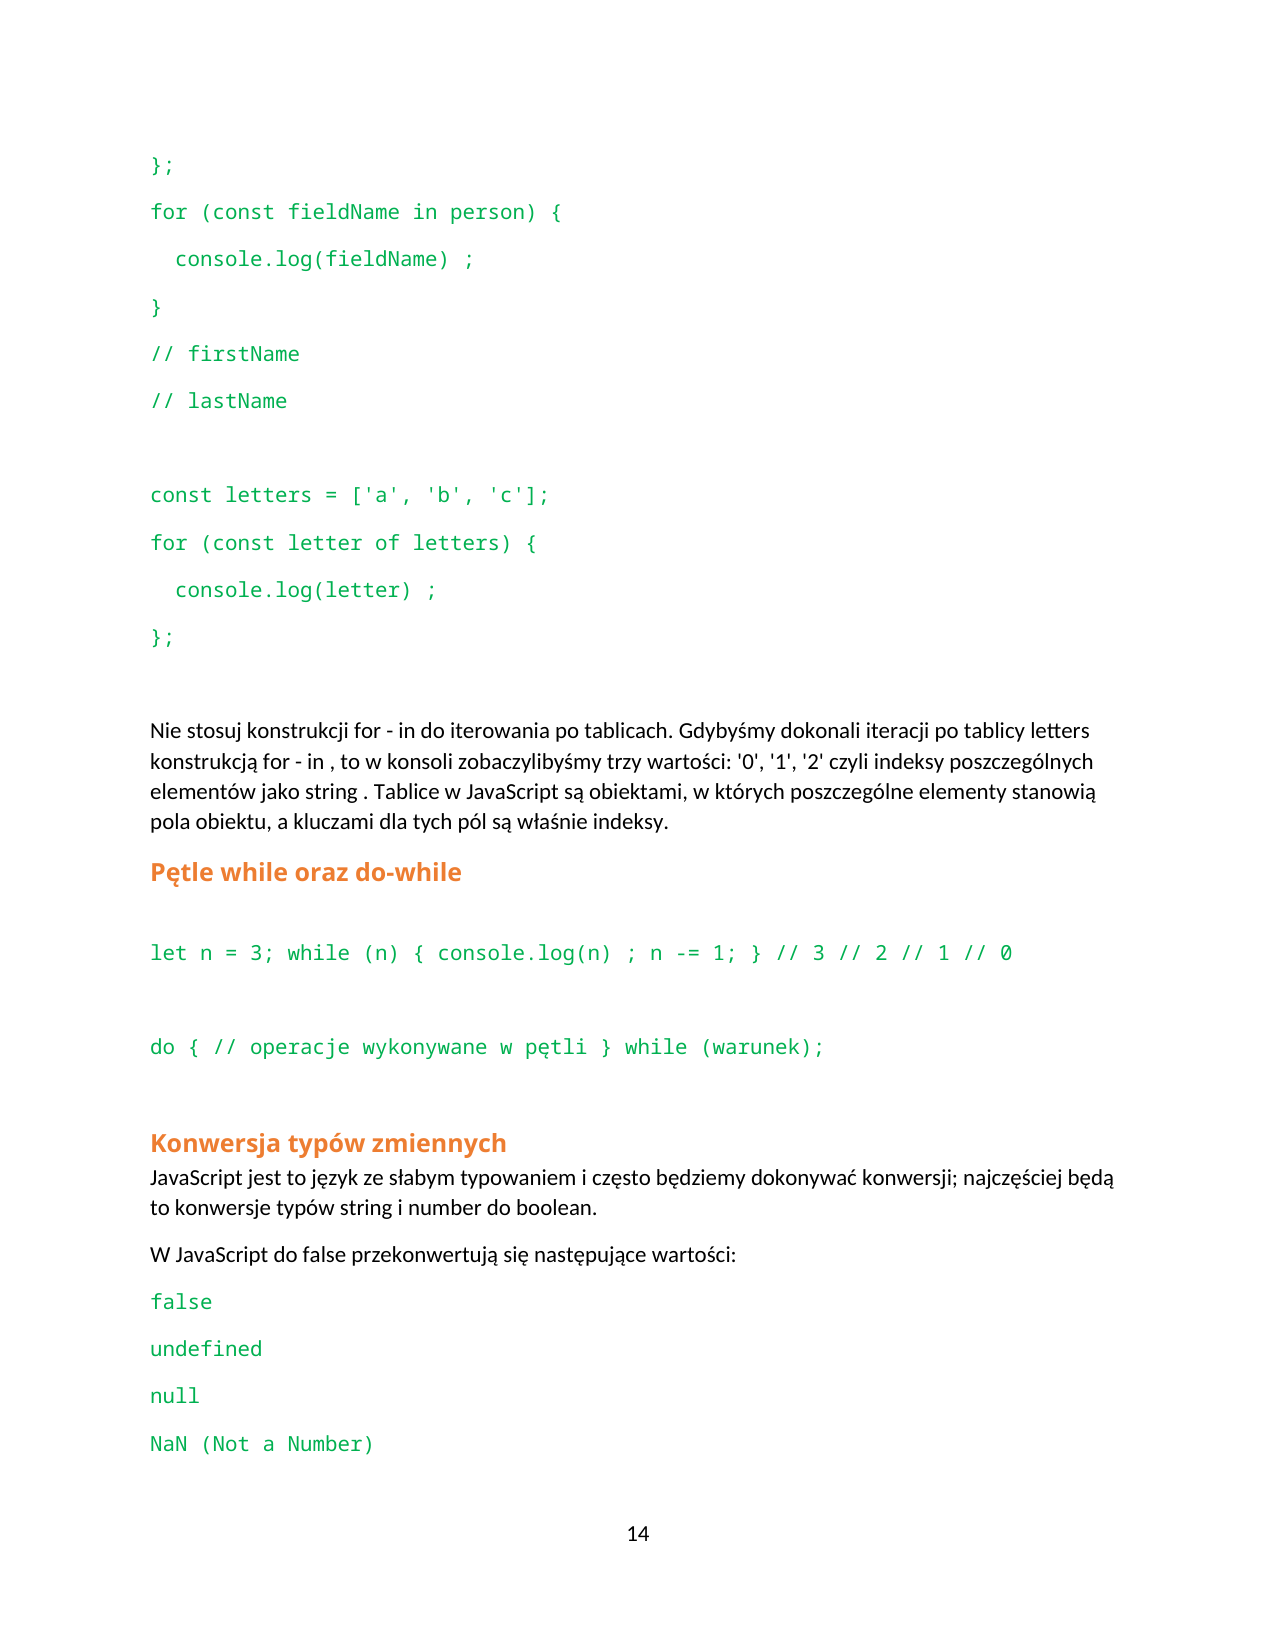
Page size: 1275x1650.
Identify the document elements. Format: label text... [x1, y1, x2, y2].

text undefined [150, 1334, 1125, 1363]
text for (const letter of letters) { [150, 528, 1125, 556]
text W JavaScript do false przekonwertują się następujące wartości: [150, 1240, 1125, 1268]
text for (const fieldName in person) { [150, 197, 1125, 226]
text // firstName [150, 339, 1125, 368]
text // lastName [150, 386, 1125, 415]
text const letters = ['a', 'b', 'c']; [150, 481, 1125, 509]
text NaN (Not a Number) [150, 1429, 1125, 1457]
text }; [150, 622, 1125, 651]
text console.log(fieldName) ; [150, 244, 1125, 273]
text let n = 3; while (n) { console.log(n) ; n -= 1; } // 3 // 2 // 1 // 0 [150, 938, 1125, 966]
text Nie stosuj konstrukcji for - in do iterowania po tablicach. Gdybyśmy dokonali iteracji po tablicy letters konstrukcją for - in , to w konsoli zobaczylibyśmy trzy wartości: '0', '1', '2' czyli indeksy poszczególnych elementów jako string . Tablice w JavaScript są obiektami, w których poszczególne elementy stanowią pola obiektu, a kluczami dla tych pól są właśnie indeksy. [150, 717, 1125, 835]
text false [150, 1287, 1125, 1315]
text }; [150, 150, 1125, 178]
text Konwersja typów zmiennych [150, 1126, 1125, 1160]
text console.log(letter) ; [150, 575, 1125, 604]
text } [150, 292, 1125, 320]
text null [150, 1381, 1125, 1410]
text Pętle while oraz do-while [150, 854, 1125, 888]
text do { // operacje wykonywane w pętli } while (warunek); [150, 1032, 1125, 1060]
text JavaScript jest to język ze słabym typowaniem i często będziemy dokonywać konwersji; najczęściej będą to konwersje typów string i number do boolean. [150, 1163, 1125, 1221]
